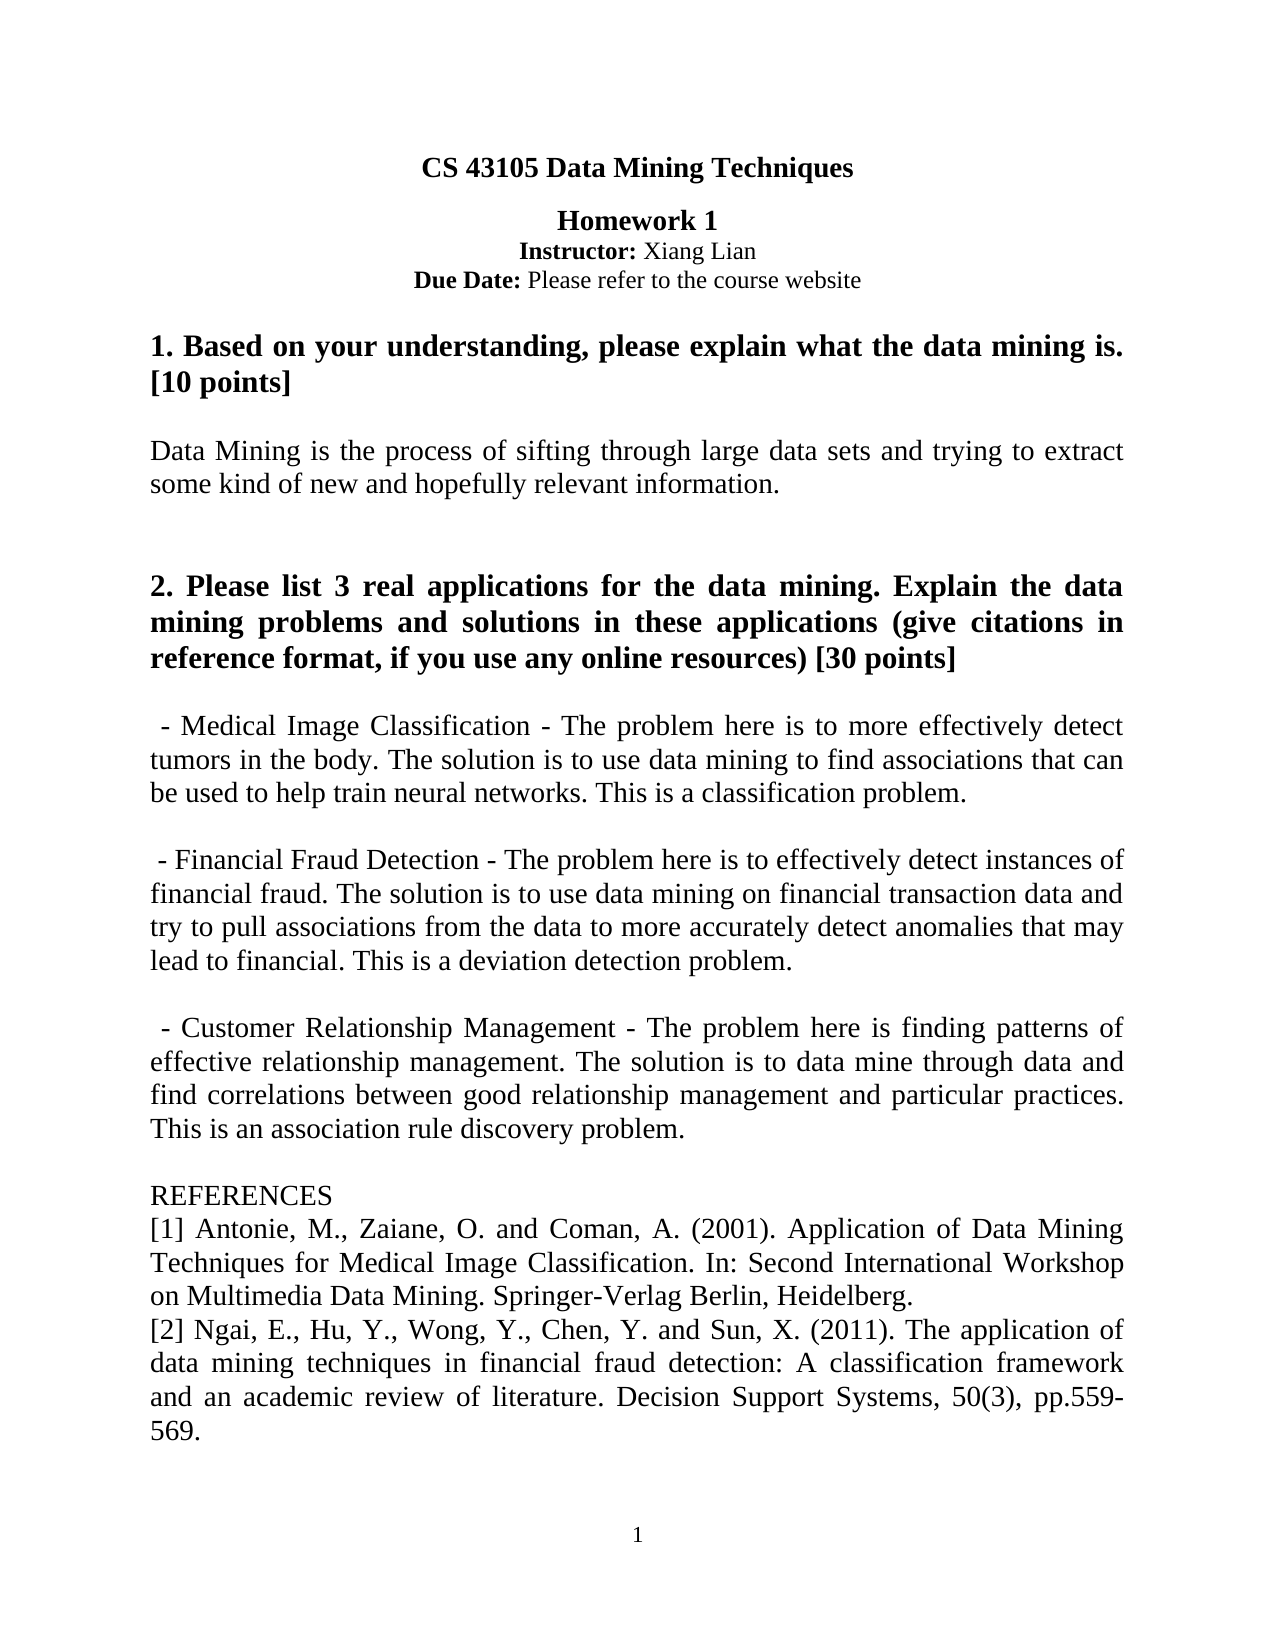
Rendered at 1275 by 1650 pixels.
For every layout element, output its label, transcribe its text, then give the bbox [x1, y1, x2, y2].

text 1. Based on your understanding, please explain what the data mining is. [10 points] [150, 327, 1125, 399]
text CS 43105 Data Mining Techniques [150, 150, 1125, 183]
text Homework 1 [150, 203, 1125, 236]
text - Customer Relationship Management - The problem here is finding patterns of effective relationship management. The solution is to data mine through data and find correlations between good relationship management and particular practices. This is an association rule discovery problem. [150, 1010, 1125, 1144]
text - Financial Fraud Detection - The problem here is to effectively detect instances of financial fraud. The solution is to use data mining on financial transaction data and try to pull associations from the data to more accurately detect anomalies that may lead to financial. This is a deviation detection problem. [150, 842, 1125, 977]
text 2. Please list 3 real applications for the data mining. Explain the data mining problems and solutions in these applications (give citations in reference format, if you use any online resources) [30 points] [150, 567, 1125, 675]
text - Medical Image Classification - The problem here is to more effectively detect tumors in the body. The solution is to use data mining to find associations that can be used to help train neural networks. This is a classification problem. [150, 708, 1125, 809]
text REFERENCES [150, 1178, 1125, 1211]
text Due Date: Please refer to the course website [150, 265, 1125, 294]
text Instructor: Xiang Lian [150, 236, 1125, 265]
text [1] Antonie, M., Zaiane, O. and Coman, A. (2001). Application of Data Mining Techniques for Medical Image Classification. In: Second International Workshop on Multimedia Data Mining. Springer-Verlag Berlin, Heidelberg. [150, 1211, 1125, 1312]
text Data Mining is the process of sifting through large data sets and trying to extract some kind of new and hopefully relevant information. [150, 433, 1125, 500]
text [2] Ngai, E., Hu, Y., Wong, Y., Chen, Y. and Sun, X. (2011). The application of data mining techniques in financial fraud detection: A classification framework and an academic review of literature. Decision Support Systems, 50(3), pp.559-569. [150, 1312, 1125, 1446]
